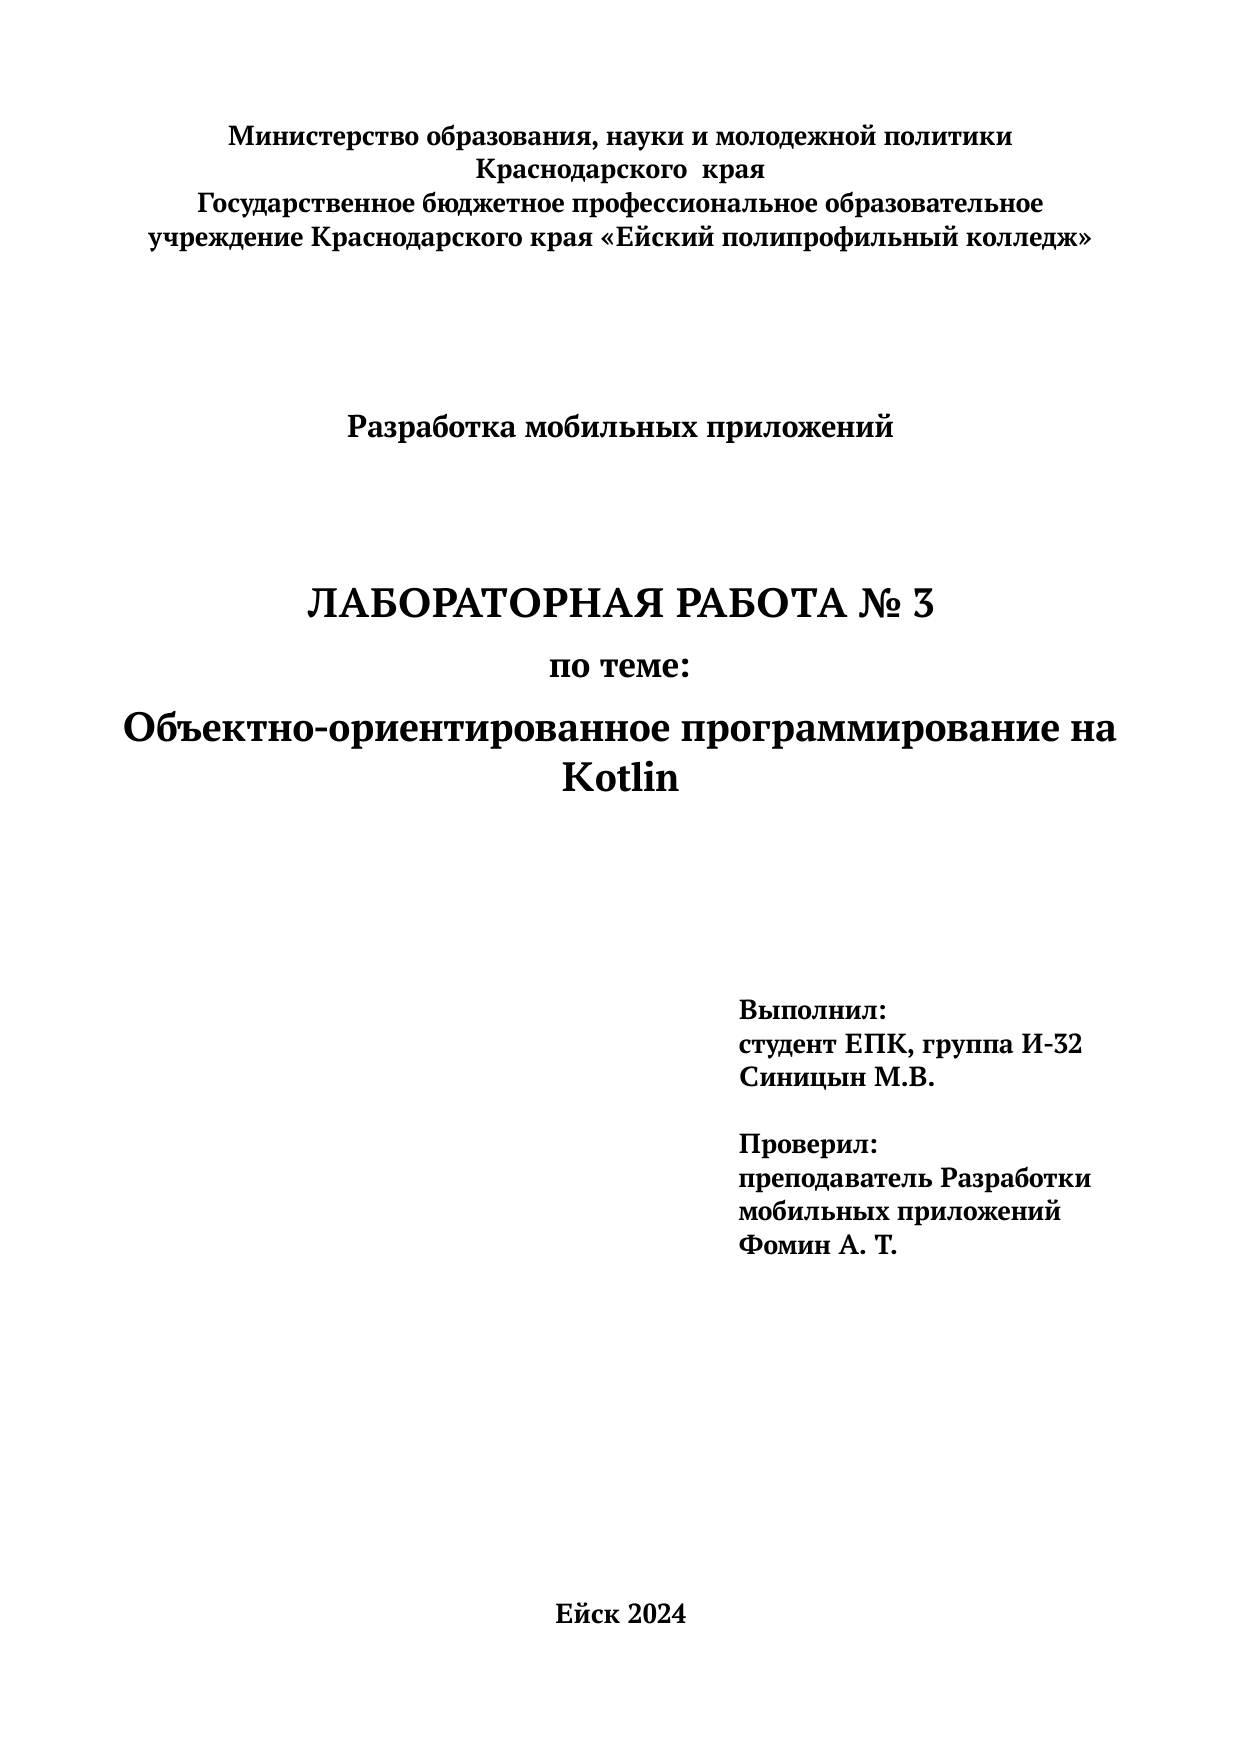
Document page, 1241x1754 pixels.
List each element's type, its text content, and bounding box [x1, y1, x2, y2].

text по теме: [118, 642, 1122, 686]
text ЛАБОРАТОРНАЯ РАБОТА № 3 [118, 577, 1122, 627]
text Государственное бюджетное профессиональное образовательное учреждение Краснодарского края «Ейский полипрофильный колледж» [118, 185, 1122, 252]
text студент ЕПК, группа И-32 [738, 1026, 1122, 1059]
text преподаватель Разработки мобильных приложений [738, 1160, 1122, 1227]
text Ейск 2024 [118, 1596, 1122, 1629]
subtitle Объектно-ориентированное программирование на Kotlin [118, 701, 1122, 801]
text Краснодарского края [118, 152, 1122, 185]
text Министерство образования, науки и молодежной политики [118, 118, 1122, 152]
text Синицын М.В. [738, 1059, 1122, 1093]
text Проверил: [738, 1126, 1122, 1160]
text Разработка мобильных приложений [118, 406, 1122, 445]
text Фомин А. Т. [738, 1227, 1122, 1261]
text Выполнил: [738, 992, 1122, 1026]
